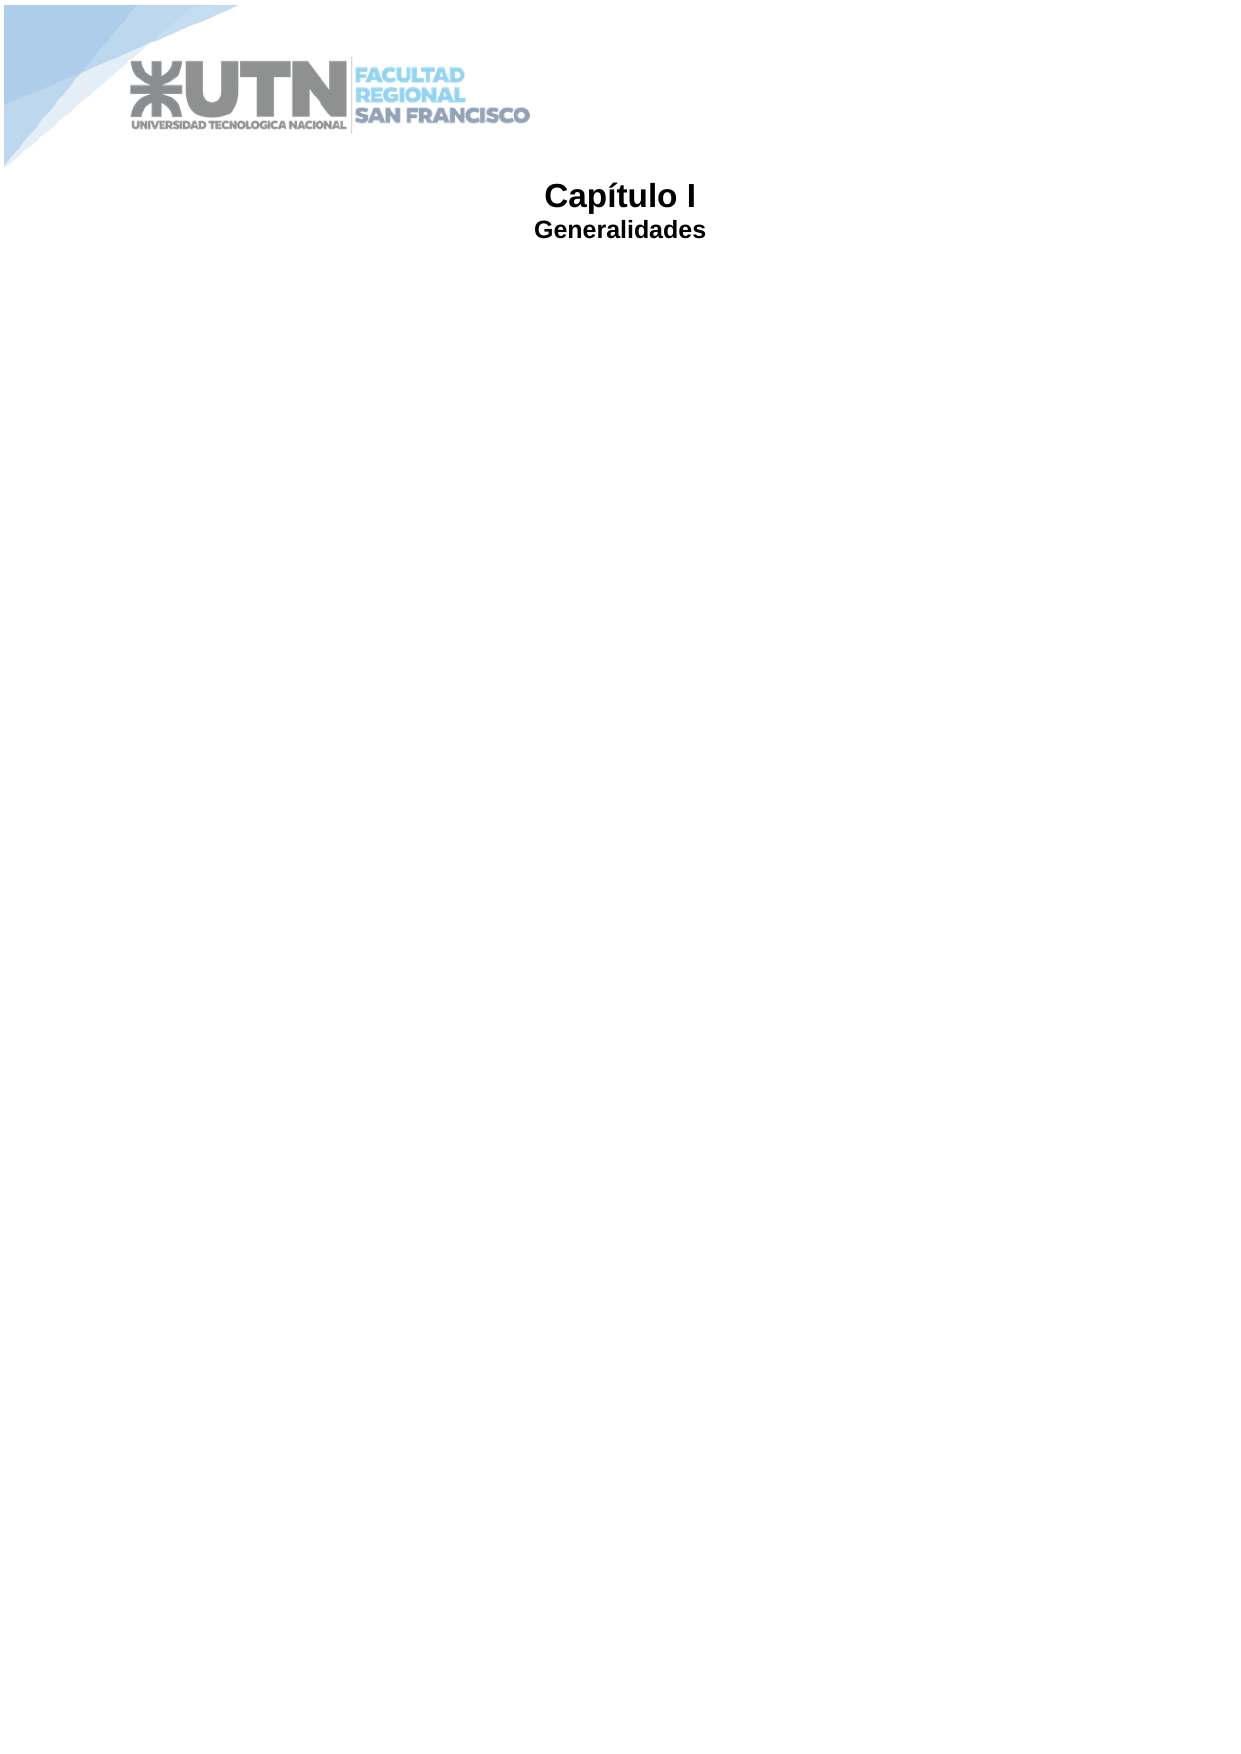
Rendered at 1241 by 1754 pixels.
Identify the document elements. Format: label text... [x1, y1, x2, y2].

text Generalidades [118, 215, 1122, 243]
text Capítulo I [118, 176, 1122, 215]
picture [3, 5, 532, 169]
